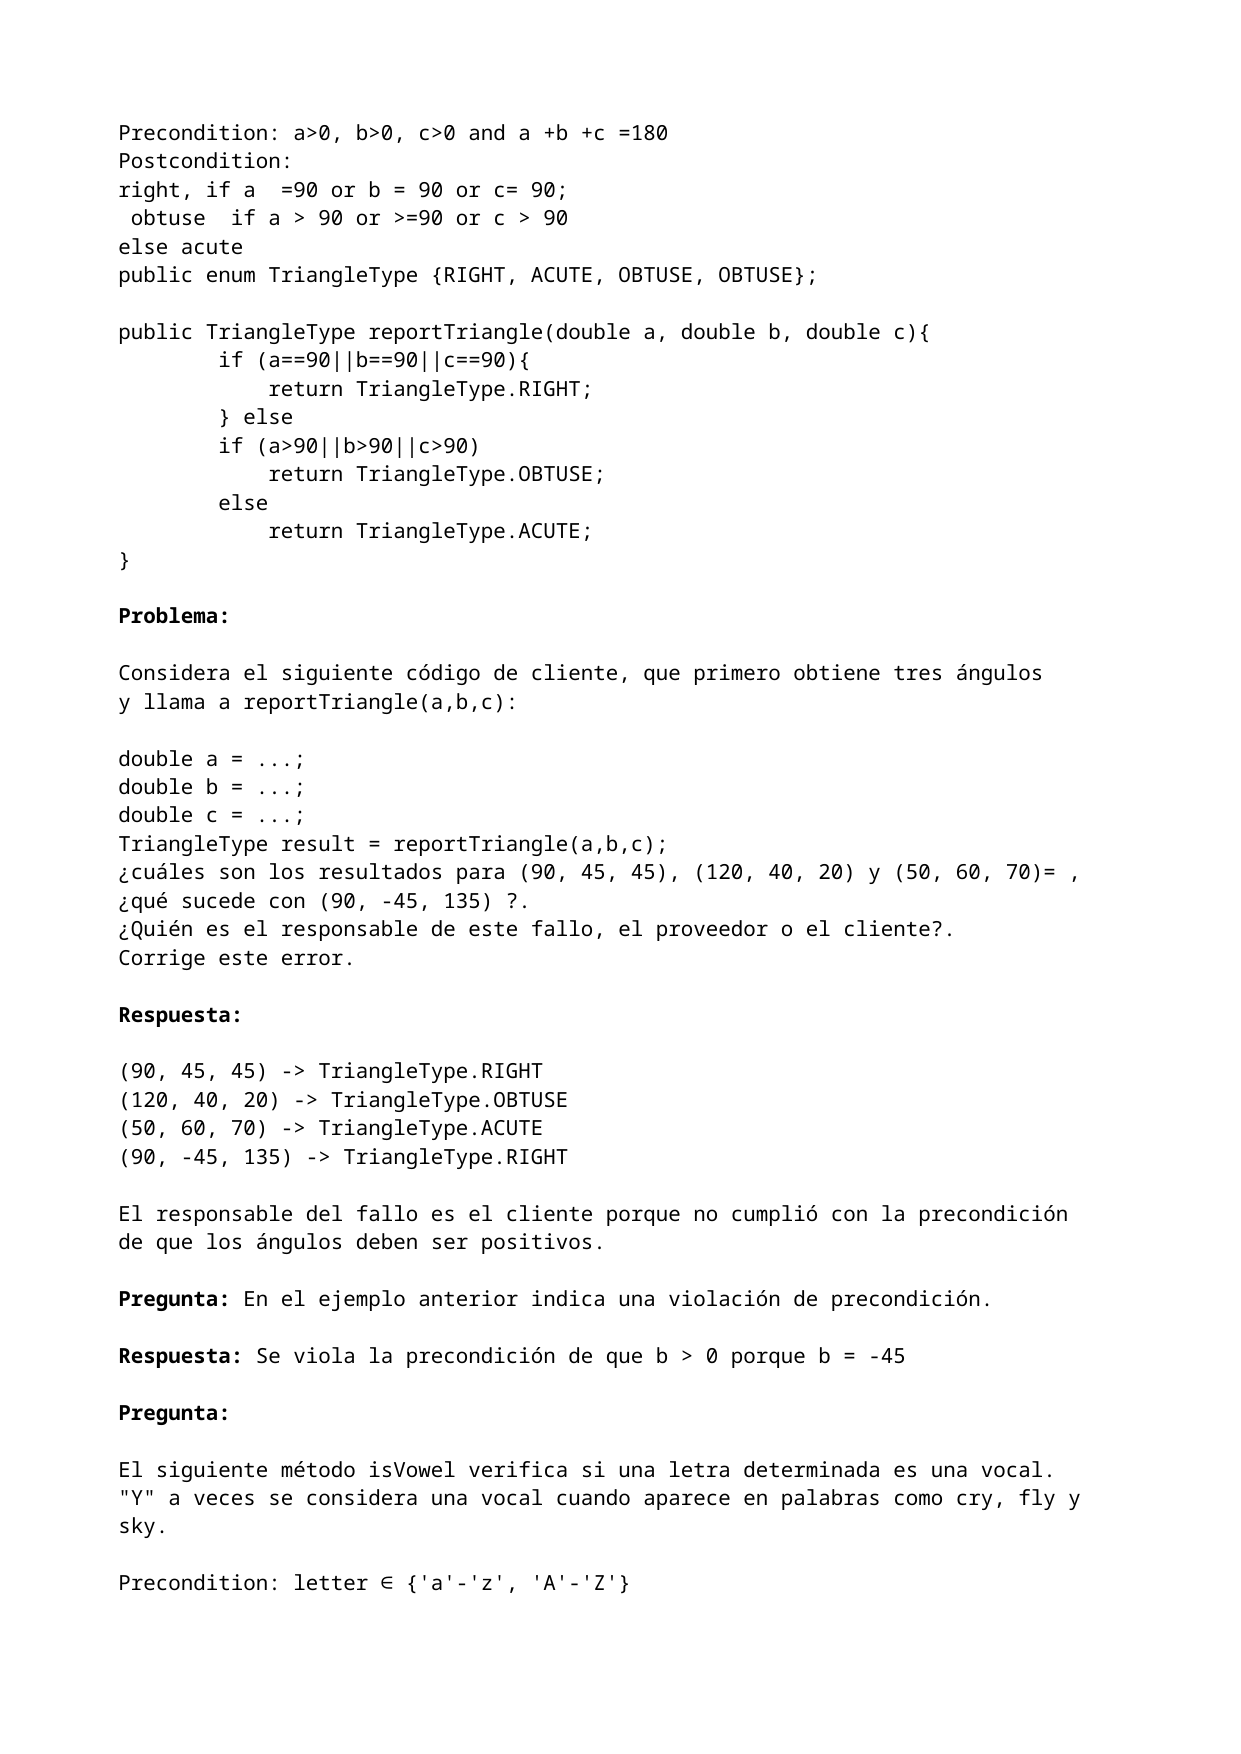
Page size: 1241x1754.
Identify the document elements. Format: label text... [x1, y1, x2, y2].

text return TriangleType.RIGHT; [118, 374, 1122, 402]
text return TriangleType.OBTUSE; [118, 459, 1122, 488]
text Considera el siguiente código de cliente, que primero obtiene tres ángulos [118, 658, 1122, 687]
text if (a>90||b>90||c>90) [118, 431, 1122, 459]
text obtuse if a > 90 or >=90 or c > 90 [118, 203, 1122, 232]
text El responsable del fallo es el cliente porque no cumplió con la precondición [118, 1199, 1122, 1227]
text Corrige este error. [118, 943, 1122, 971]
text if (a==90||b==90||c==90){ [118, 346, 1122, 374]
text ¿Quién es el responsable de este fallo, el proveedor o el cliente?. [118, 914, 1122, 943]
text Postcondition: [118, 147, 1122, 175]
text else acute [118, 232, 1122, 260]
text public TriangleType reportTriangle(double a, double b, double c){ [118, 317, 1122, 346]
text Respuesta: [118, 1000, 1122, 1028]
text } else [118, 402, 1122, 431]
text Pregunta: [118, 1398, 1122, 1426]
text "Y" a veces se considera una vocal cuando aparece en palabras como cry, fly y sky. [118, 1483, 1122, 1540]
text (120, 40, 20) -> TriangleType.OBTUSE [118, 1085, 1122, 1113]
text Precondition: a>0, b>0, c>0 and a +b +c =180 [118, 118, 1122, 147]
text El siguiente método isVowel verifica si una letra determinada es una vocal. [118, 1455, 1122, 1483]
text y llama a reportTriangle(a,b,c): [118, 687, 1122, 715]
text Pregunta: En el ejemplo anterior indica una violación de precondición. [118, 1284, 1122, 1312]
text TriangleType result = reportTriangle(a,b,c); [118, 829, 1122, 857]
text Problema: [118, 602, 1122, 630]
text ¿qué sucede con (90, -45, 135) ?. [118, 886, 1122, 914]
text else [118, 488, 1122, 516]
text (50, 60, 70) -> TriangleType.ACUTE [118, 1113, 1122, 1142]
text double c = ...; [118, 801, 1122, 829]
text de que los ángulos deben ser positivos. [118, 1227, 1122, 1256]
text Precondition: letter ∈ {'a'-'z', 'A'-'Z'} [118, 1568, 1122, 1597]
text ¿cuáles son los resultados para (90, 45, 45), (120, 40, 20) y (50, 60, 70)= , [118, 857, 1122, 886]
text } [118, 545, 1122, 573]
text (90, 45, 45) -> TriangleType.RIGHT [118, 1057, 1122, 1085]
text public enum TriangleType {RIGHT, ACUTE, OBTUSE, OBTUSE}; [118, 260, 1122, 289]
text right, if a =90 or b = 90 or c= 90; [118, 175, 1122, 203]
text Respuesta: Se viola la precondición de que b > 0 porque b = -45 [118, 1341, 1122, 1369]
text double b = ...; [118, 772, 1122, 801]
text double a = ...; [118, 744, 1122, 772]
text (90, -45, 135) -> TriangleType.RIGHT [118, 1142, 1122, 1170]
text return TriangleType.ACUTE; [118, 516, 1122, 545]
